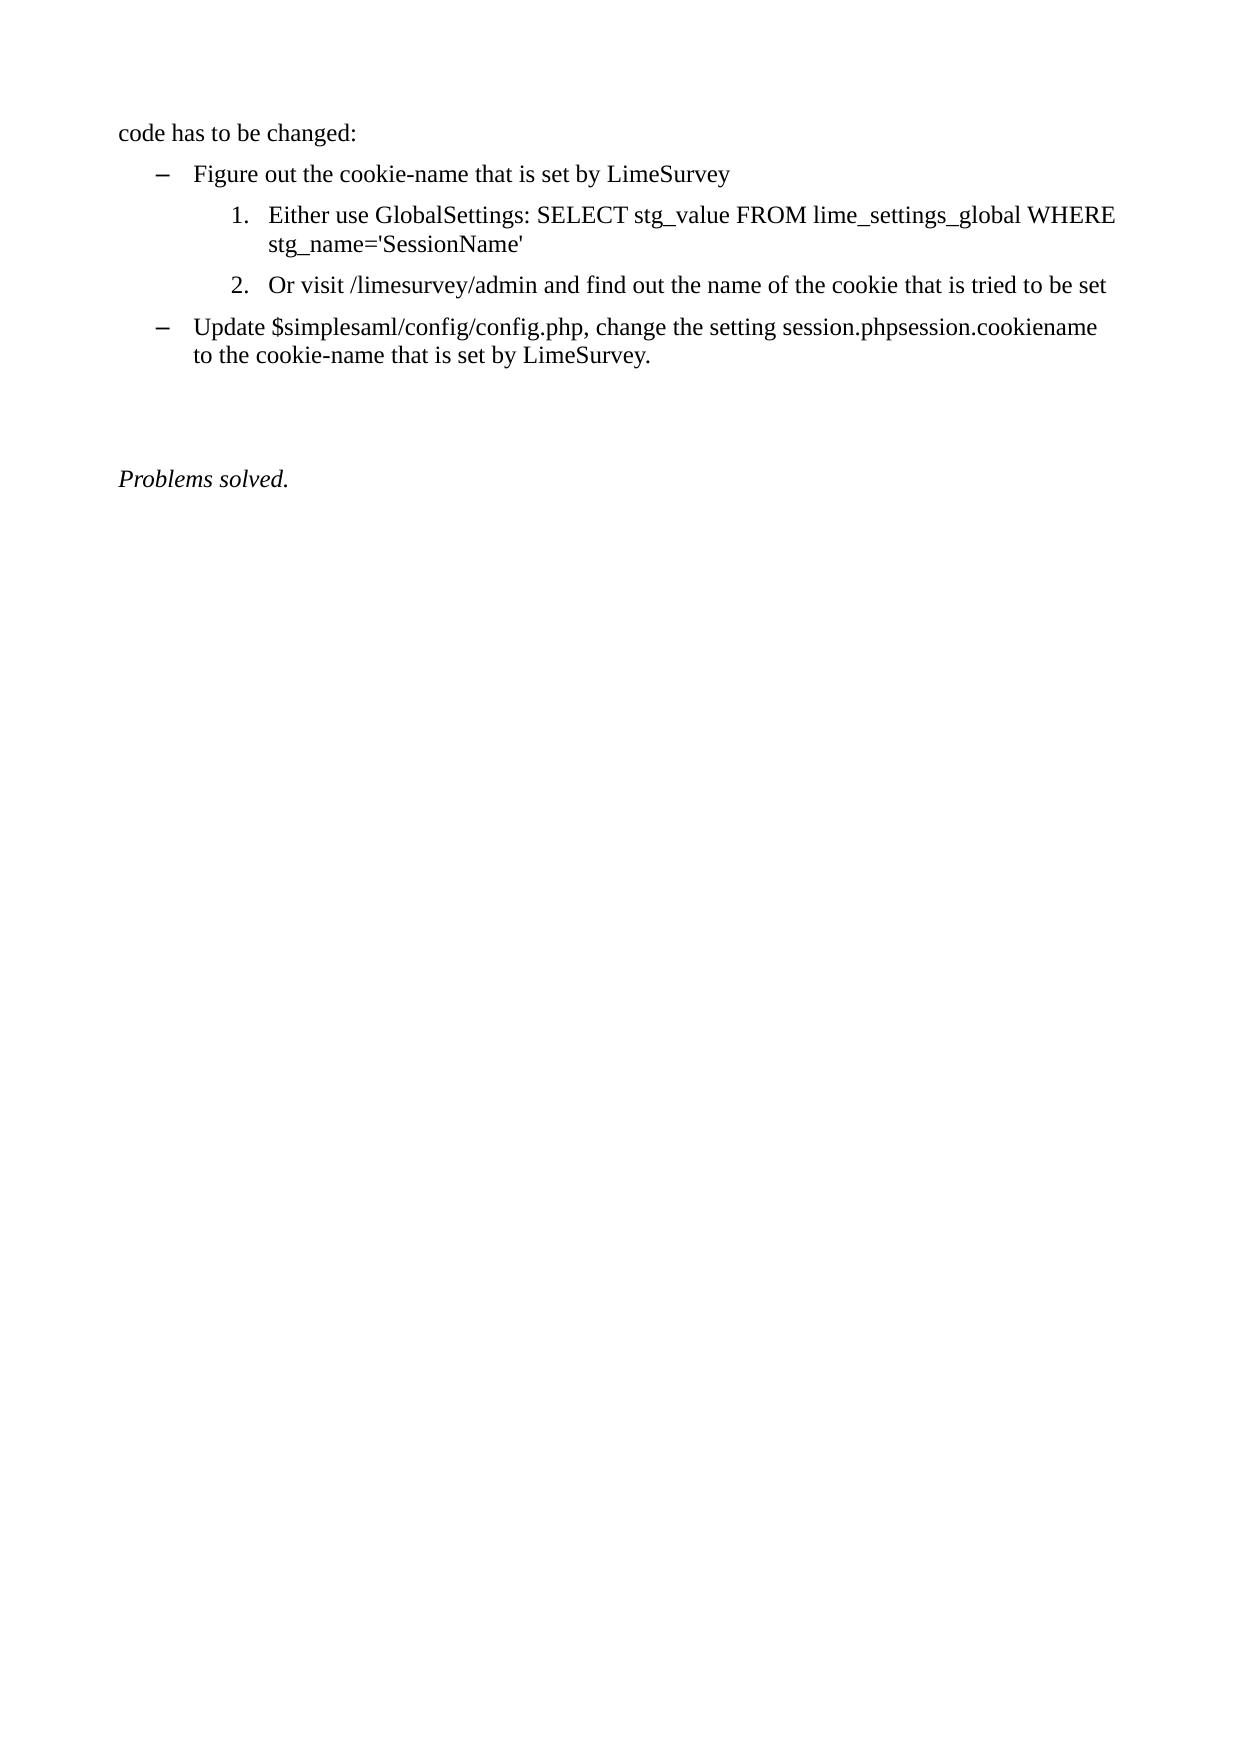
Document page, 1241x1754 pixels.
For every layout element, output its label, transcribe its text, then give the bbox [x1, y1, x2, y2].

list Or visit /limesurvey/admin and find out the name of the cookie that is tried to be set [231, 271, 1122, 299]
list Figure out the cookie-name that is set by LimeSurvey [156, 159, 1122, 188]
list Update $simplesaml/config/config.php, change the setting session.phpsession.cookiename to the cookie-name that is set by LimeSurvey. [156, 312, 1122, 369]
text code has to be changed: [118, 118, 1122, 147]
text Problems solved. [118, 464, 1122, 493]
list Either use GlobalSettings: SELECT stg_value FROM lime_settings_global WHERE stg_name='SessionName' [231, 201, 1122, 258]
